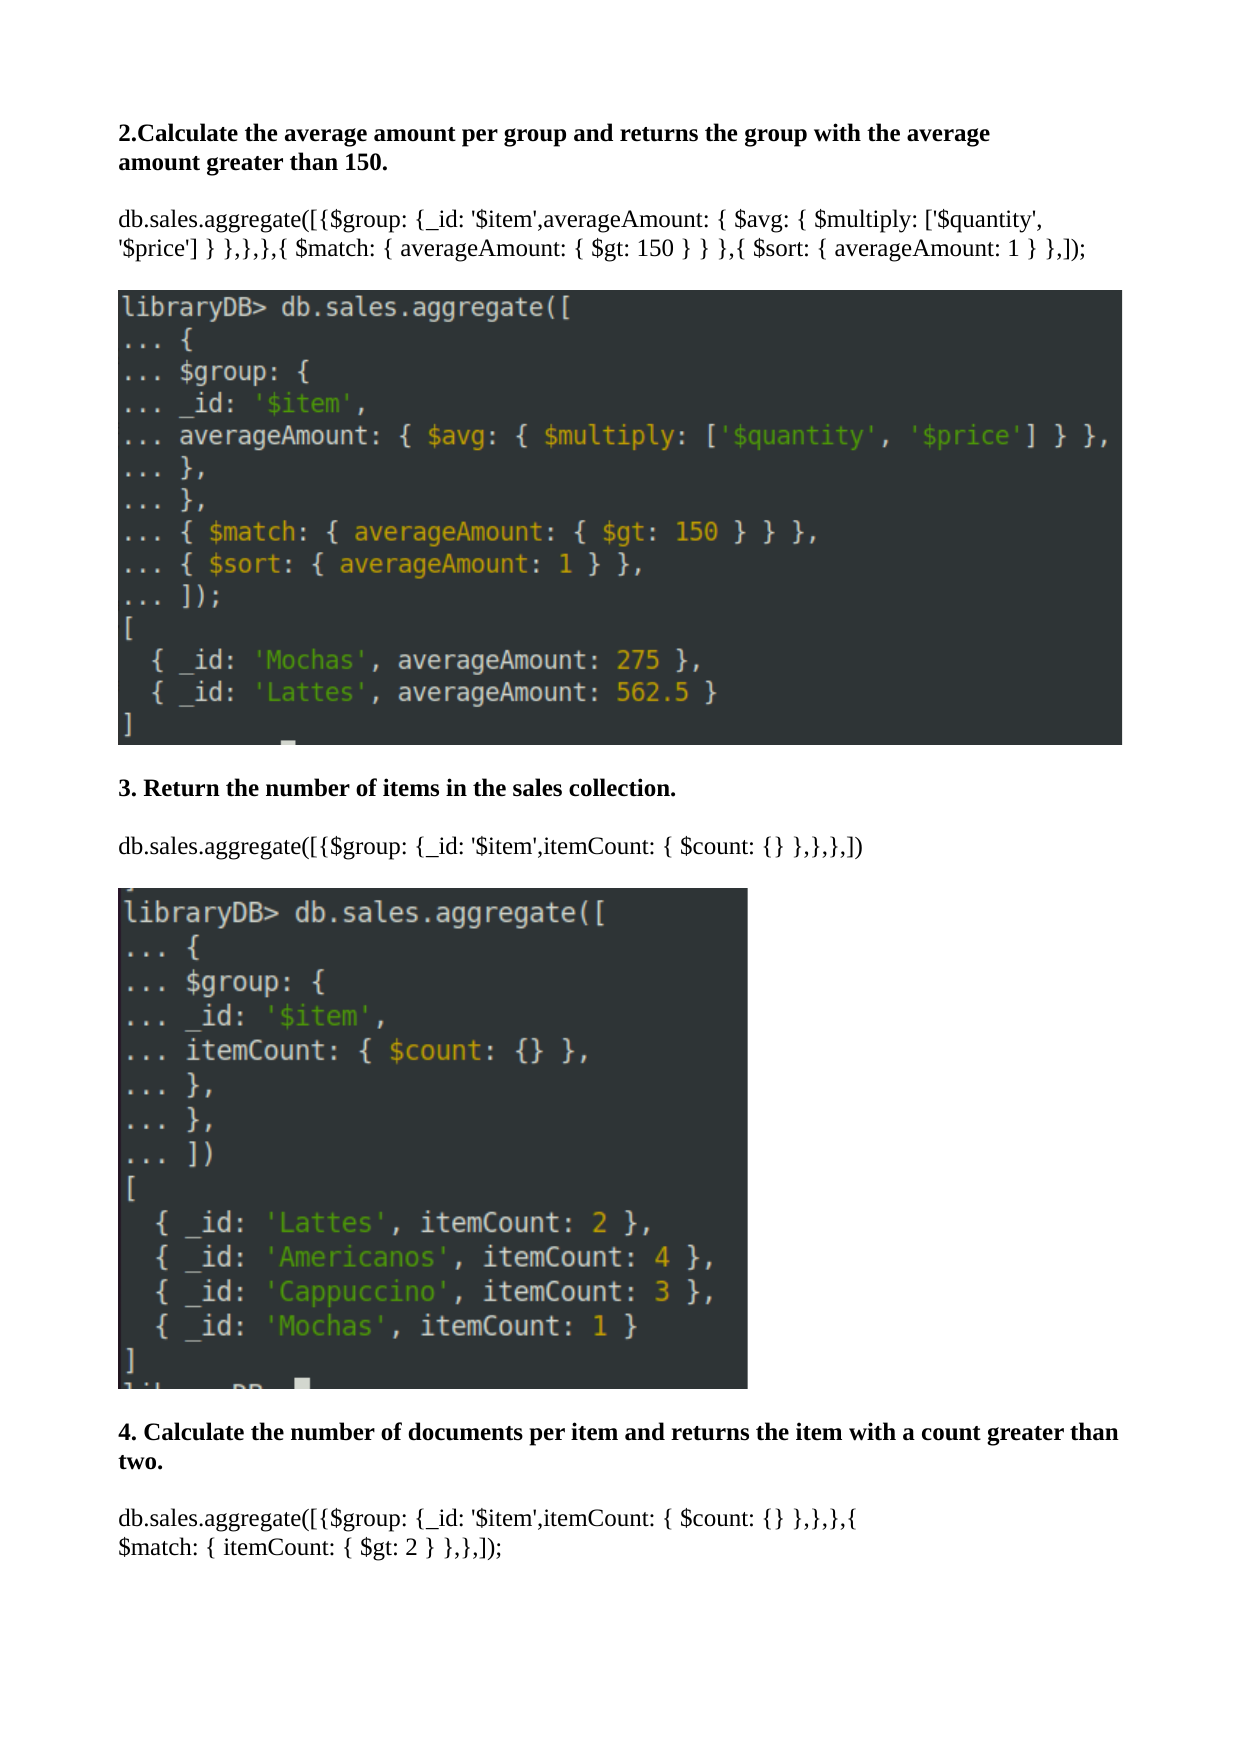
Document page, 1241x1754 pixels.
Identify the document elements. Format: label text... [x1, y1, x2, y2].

text db.sales.aggregate([{$group: {_id: '$item',itemCount: { $count: {} },},},{ [118, 1503, 1122, 1532]
text 4. Calculate the number of documents per item and returns the item with a count greater than [118, 1417, 1122, 1446]
text $match: { itemCount: { $gt: 2 } },},]); [118, 1532, 1122, 1561]
text two. [118, 1446, 1122, 1474]
text 3. Return the number of items in the sales collection. [118, 773, 1122, 802]
picture [118, 888, 748, 1389]
text 2.Calculate the average amount per group and returns the group with the average [118, 118, 1122, 147]
text amount greater than 150. [118, 147, 1122, 176]
text db.sales.aggregate([{$group: {_id: '$item',averageAmount: { $avg: { $multiply: ['$quantity', '$price'] } },},},{ $match: { averageAmount: { $gt: 150 } } },{ $sort: { averageAmount: 1 } },]); [118, 204, 1122, 262]
text db.sales.aggregate([{$group: {_id: '$item',itemCount: { $count: {} },},},]) [118, 831, 1122, 859]
picture [118, 290, 1123, 745]
